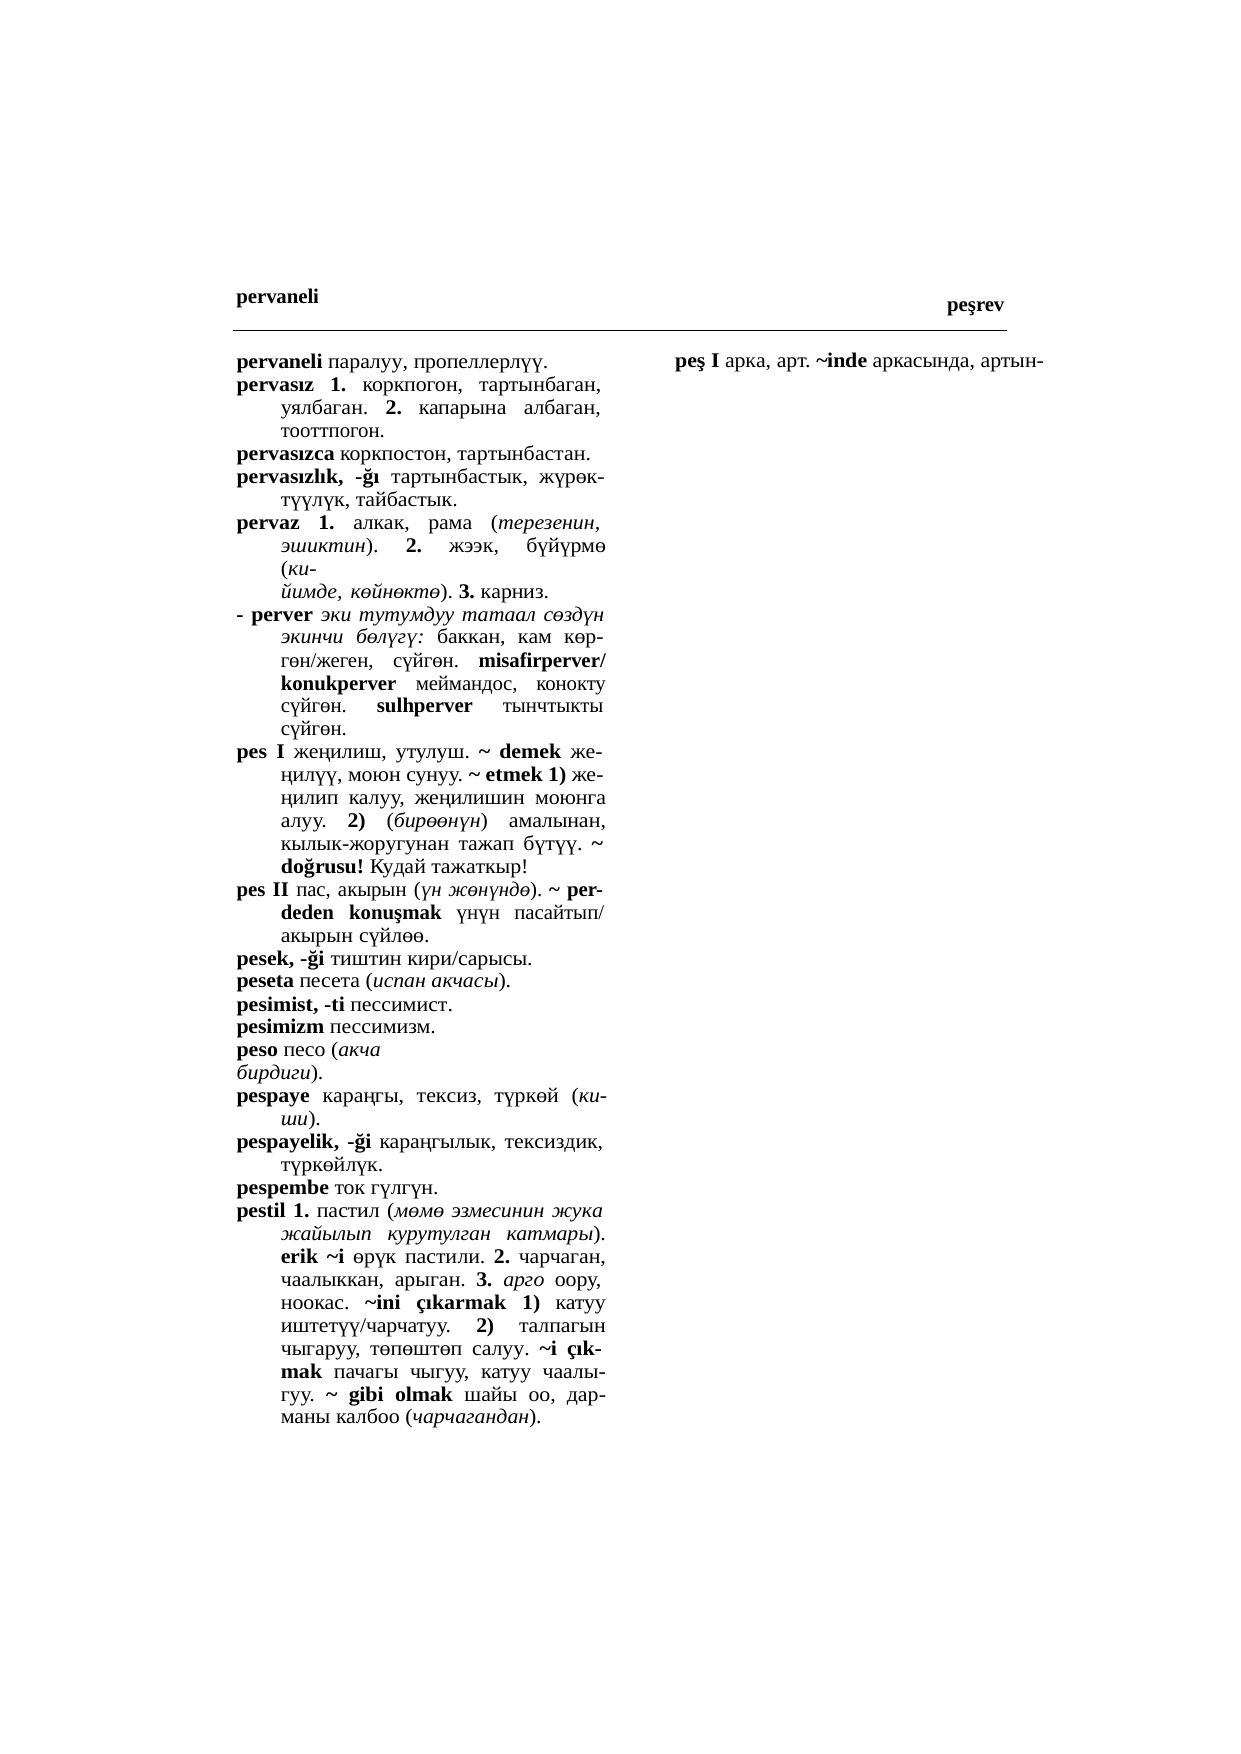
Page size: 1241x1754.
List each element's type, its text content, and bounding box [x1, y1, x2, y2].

text doğrusu! Кудай тажаткыр! [281, 855, 528, 878]
text pervasızca коркпостон, тартынбастан. [236, 442, 609, 465]
text pervaz 1. алкак, рама (терезенин, [236, 511, 606, 534]
text түркөйлүк. [281, 1153, 386, 1176]
text pesimist, -ti пессимист. pesimizm пессимизм. peso песо (акча бирдиги). [236, 993, 471, 1084]
text түүлүк, тайбастык. [281, 488, 458, 511]
text peş I арка, арт. ~inde аркасында, артын- [675, 349, 1065, 372]
text ши). [281, 1107, 321, 1130]
text pespayelik, -ği караңгылык, тексиздик, [236, 1130, 609, 1153]
text pervaneli паралуу, пропеллерлүү. [236, 349, 609, 373]
text pervaneli [236, 284, 320, 308]
text эшиктин). 2. жээк, бүйүрмө (ки- [281, 534, 606, 580]
text - perver эки тутумдуу татаал сөздүн экинчи бөлүгү: баккан, кам көр- [236, 603, 609, 648]
text pesek, -ği тиштин кири/сарысы. [236, 947, 609, 969]
text тооттпогон. [281, 419, 391, 442]
text pespembe ток гүлгүн. [236, 1176, 609, 1199]
text pervasız 1. коркпогон, тартынбаган, уялбаган. 2. капарына албаган, [236, 373, 609, 419]
text peşrev [886, 292, 1065, 316]
text акырын сүйлөө. [281, 924, 430, 947]
text mak пачагы чыгуу, катуу чаалы- гуу. ~ gibi olmak шайы оо, дар- маны калбоо (чарчагандан). [281, 1360, 606, 1428]
text жайылып курутулган катмары). erik ~i өрүк пастили. 2. чарчаган, чаалыккан, арыган. 3. арго оору, [281, 1222, 606, 1291]
text йимде, көйнөктө). 3. карниз. [281, 580, 549, 603]
text ңилип калуу, жеңилишин моюнга алуу. 2) (бирөөнүн) амалынан, кылык-жоругунан тажап бүтүү. ~ [281, 786, 606, 855]
text pes II пас, акырын (үн жөнүндө). ~ per- deden konuşmak үнүн пасайтып/ [236, 878, 606, 924]
text pestil 1. пастил (мөмө эзмесинин жука [236, 1199, 609, 1222]
text гөн/жеген, сүйгөн. misafirperver/ konukperver меймандос, конокту сүйгөн. sulhperver тынчтыкты [281, 649, 606, 717]
text pespaye караңгы, тексиз, түркөй (ки- [236, 1084, 609, 1107]
text pes I жеңилиш, утулуш. ~ demek же- ңилүү, моюн сунуу. ~ etmek 1) же- [236, 740, 609, 786]
text peseta песета (испан акчасы). [236, 969, 609, 992]
text pervasızlık, -ğı тартынбастык, жүрөк- [236, 465, 609, 488]
text сүйгөн. [281, 717, 350, 740]
text ноокас. ~ini çıkarmak 1) катуу иштетүү/чарчатуу. 2) талпагын чыгаруу, төпөштөп салуу. ~i çık- [281, 1291, 606, 1359]
